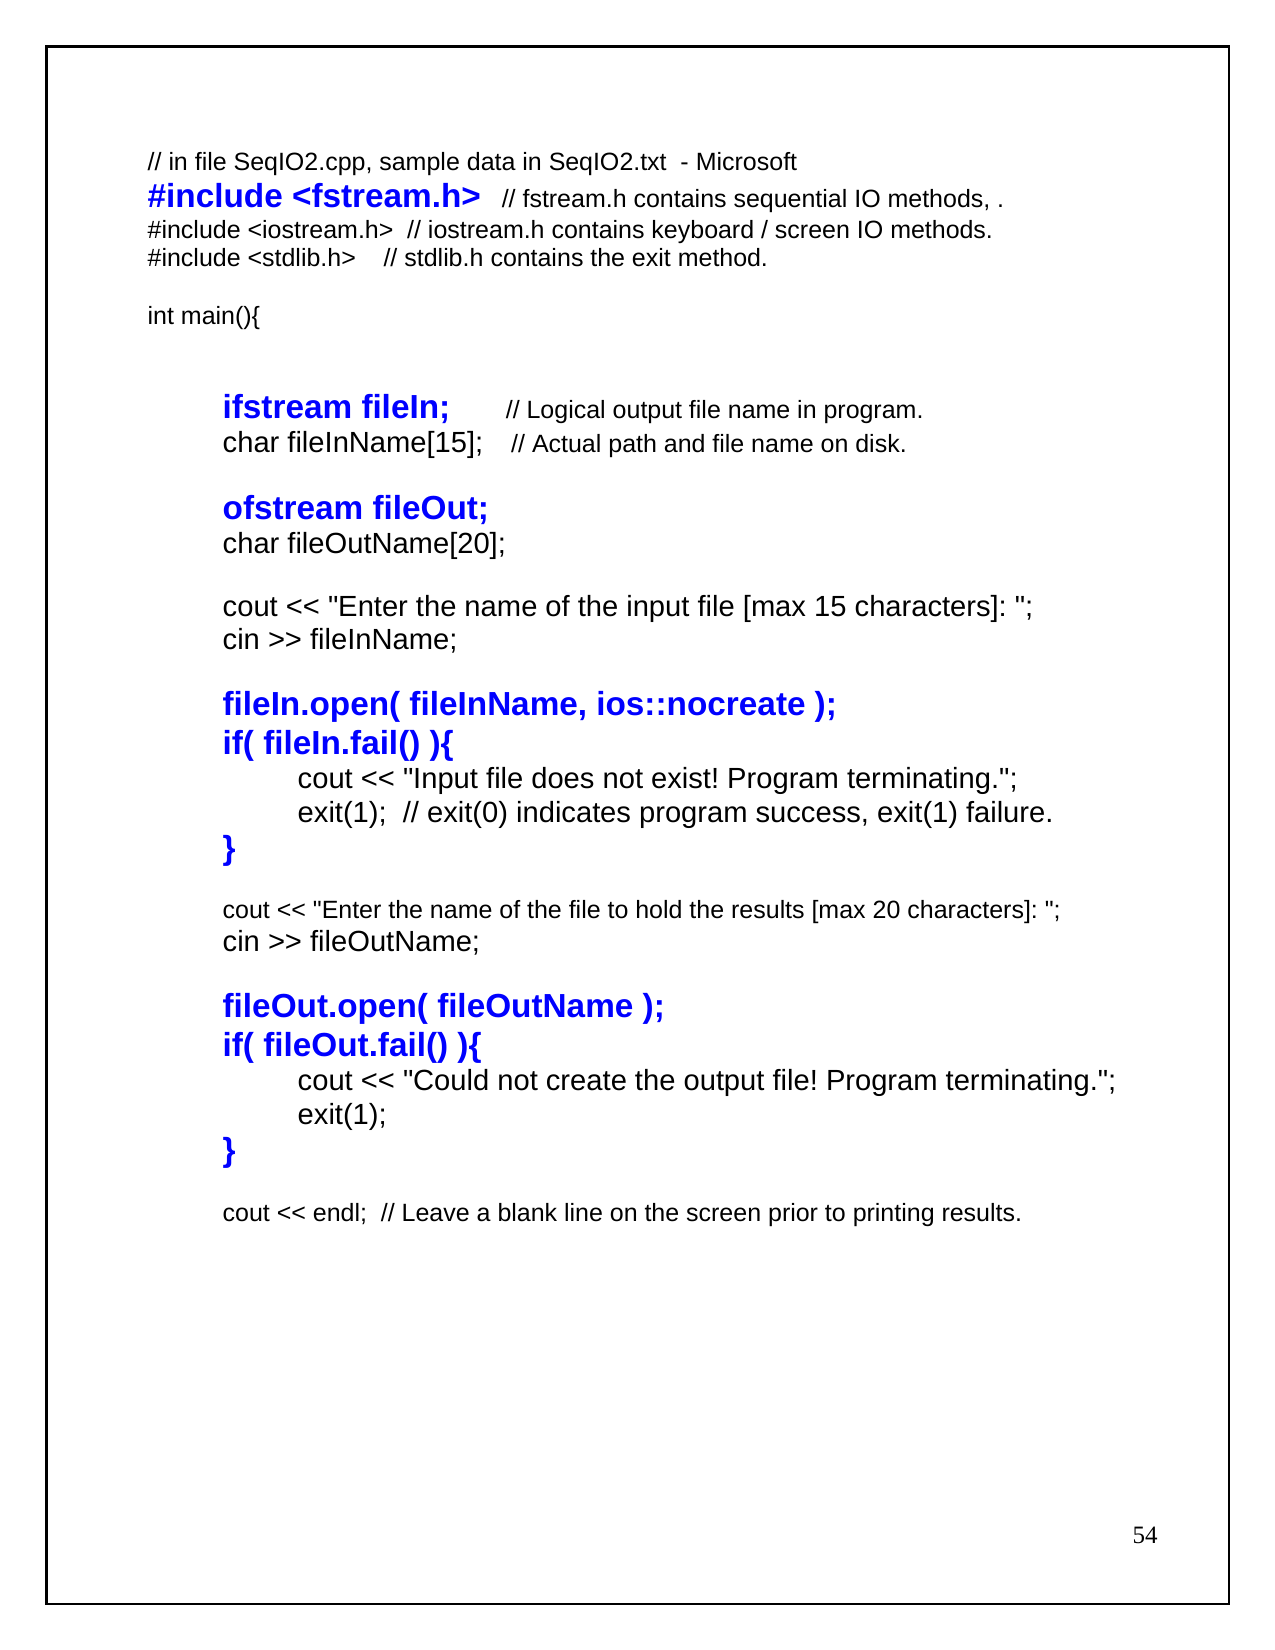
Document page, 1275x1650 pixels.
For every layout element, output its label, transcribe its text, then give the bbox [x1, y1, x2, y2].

text } [147, 828, 1158, 867]
text #include <iostream.h> // iostream.h contains keyboard / screen IO methods. [147, 214, 1158, 243]
text #include <stdlib.h> // stdlib.h contains the exit method. [147, 243, 1158, 272]
text fileOut.open( fileOutName ); [147, 987, 1158, 1025]
text fileIn.open( fileInName, ios::nocreate ); [147, 684, 1158, 723]
text cin >> fileOutName; [147, 924, 1158, 958]
text #include <fstream.h> // fstream.h contains sequential IO methods, . [147, 176, 1158, 214]
text char fileInName[15]; // Actual path and file name on disk. [147, 426, 1158, 459]
text cout << "Enter the name of the file to hold the results [max 20 characters]: "; [147, 896, 1158, 924]
text char fileOutName[20]; [147, 526, 1158, 560]
text if( fileIn.fail() ){ [147, 723, 1158, 761]
text // in file SeqIO2.cpp, sample data in SeqIO2.txt - Microsoft [147, 147, 1158, 176]
text cin >> fileInName; [147, 622, 1158, 656]
text ofstream fileOut; [147, 488, 1158, 526]
text cout << "Input file does not exist! Program terminating."; [147, 761, 1158, 795]
text exit(1); // exit(0) indicates program success, exit(1) failure. [147, 795, 1158, 828]
text int main(){ [147, 301, 1158, 329]
text cout << "Enter the name of the input file [max 15 characters]: "; [147, 588, 1158, 622]
text cout << "Could not create the output file! Program terminating."; [147, 1063, 1158, 1097]
text cout << endl; // Leave a blank line on the screen prior to printing results. [147, 1198, 1158, 1226]
text } [147, 1131, 1158, 1169]
text ifstream fileIn; // Logical output file name in program. [147, 387, 1158, 426]
text if( fileOut.fail() ){ [147, 1025, 1158, 1063]
text exit(1); [147, 1097, 1158, 1131]
